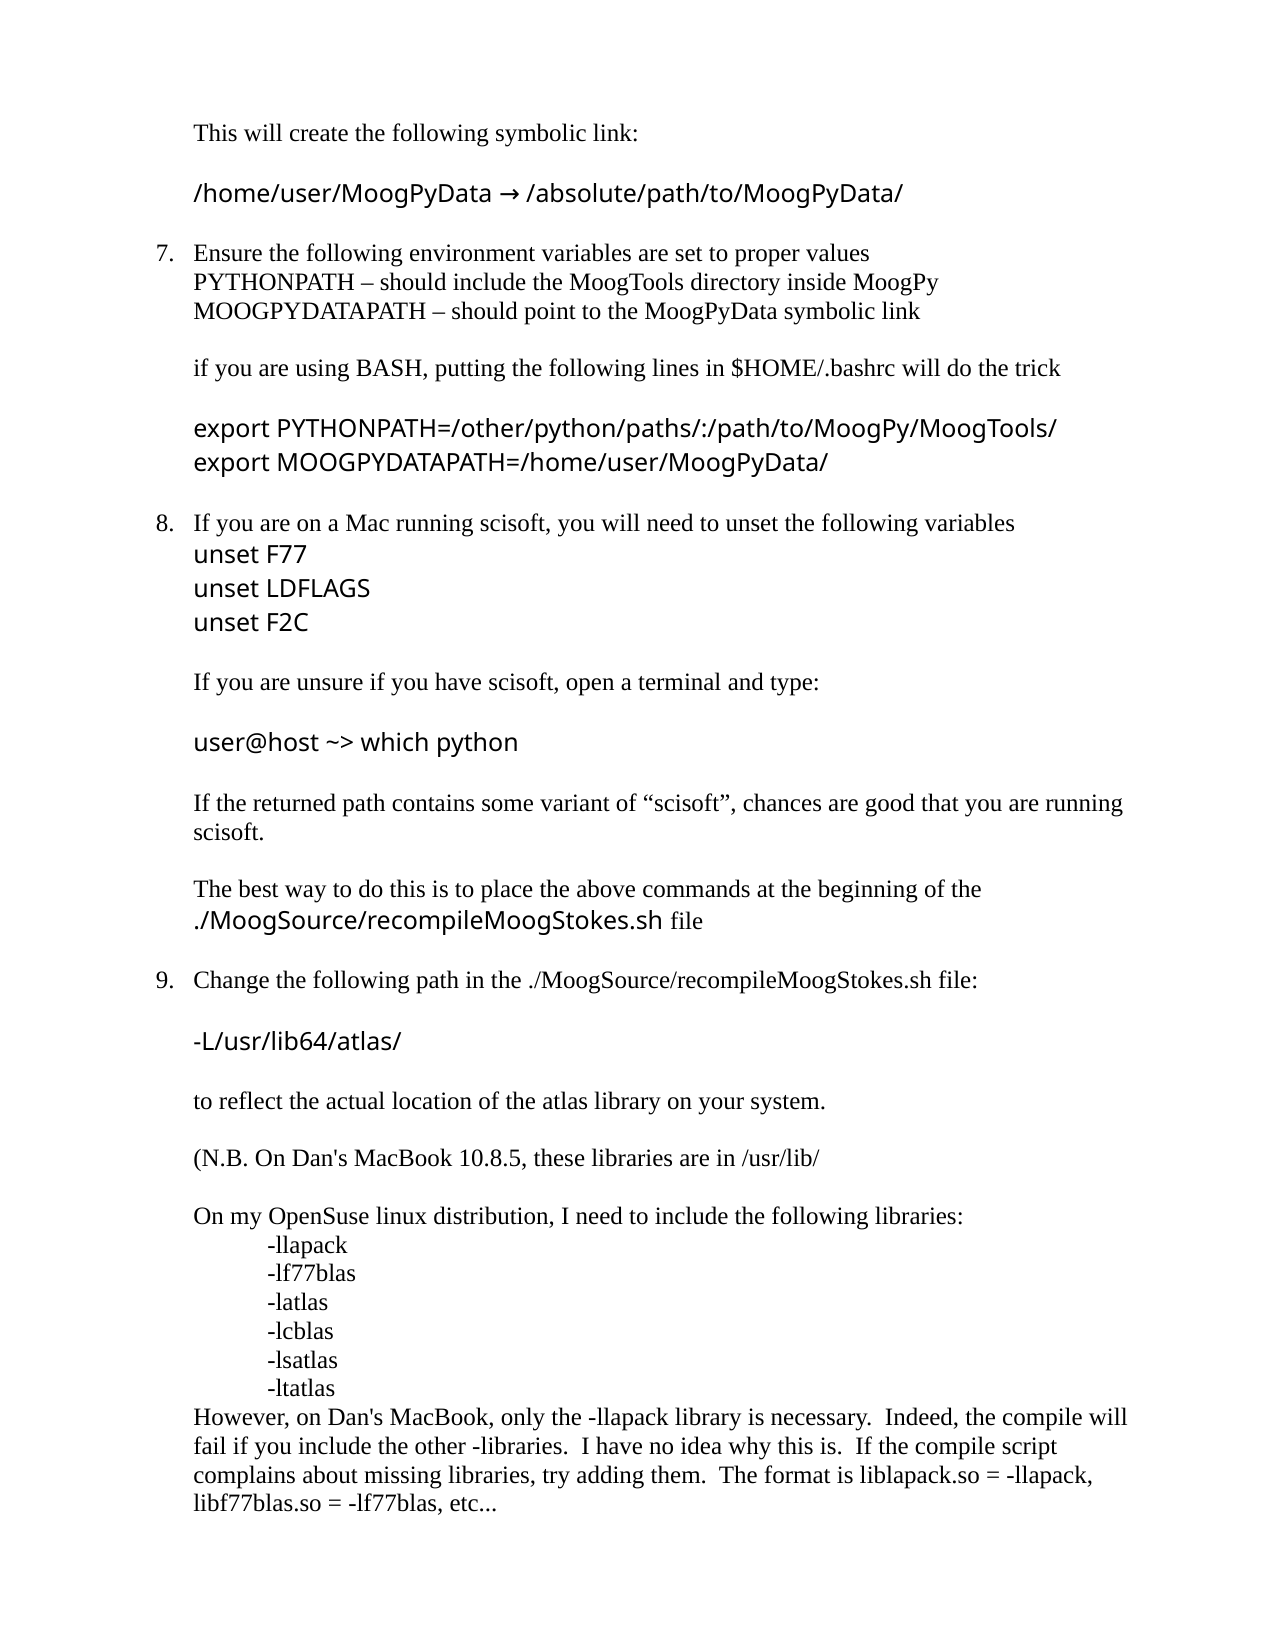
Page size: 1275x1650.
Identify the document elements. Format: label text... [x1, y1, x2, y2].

list Change the following path in the ./MoogSource/recompileMoogStokes.sh file: -L/usr/lib64/atlas/ to reflect the actual location of the atlas library on your system. (N.B. On Dan's MacBook 10.8.5, these libraries are in /usr/lib/ On my OpenSuse linux distribution, I need to include the following libraries: -llapack -lf77blas -latlas -lcblas -lsatlas -ltatlas However, on Dan's MacBook, only the -llapack library is necessary. Indeed, the compile will fail if you include the other -libraries. I have no idea why this is. If the compile script complains about missing libraries, try adding them. The format is liblapack.so = -llapack, libf77blas.so = -lf77blas, etc... [156, 966, 1157, 1517]
list This will create the following symbolic link: /home/user/MoogPyData → /absolute/path/to/MoogPyData/ [156, 118, 1157, 238]
list Ensure the following environment variables are set to proper values PYTHONPATH – should include the MoogTools directory inside MoogPy MOOGPYDATAPATH – should point to the MoogPyData symbolic link if you are using BASH, putting the following lines in $HOME/.bashrc will do the trick [156, 238, 1157, 382]
list If you are on a Mac running scisoft, you will need to unset the following variables unset F77 unset LDFLAGS unset F2C If you are unsure if you have scisoft, open a terminal and type: user@host ~> which python If the returned path contains some variant of “scisoft”, chances are good that you are running scisoft. The best way to do this is to place the above commands at the beginning of the ./MoogSource/recompileMoogStokes.sh file [156, 508, 1157, 966]
list export PYTHONPATH=/other/python/paths/:/path/to/MoogPy/MoogTools/ export MOOGPYDATAPATH=/home/user/MoogPyData/ [156, 382, 1157, 508]
